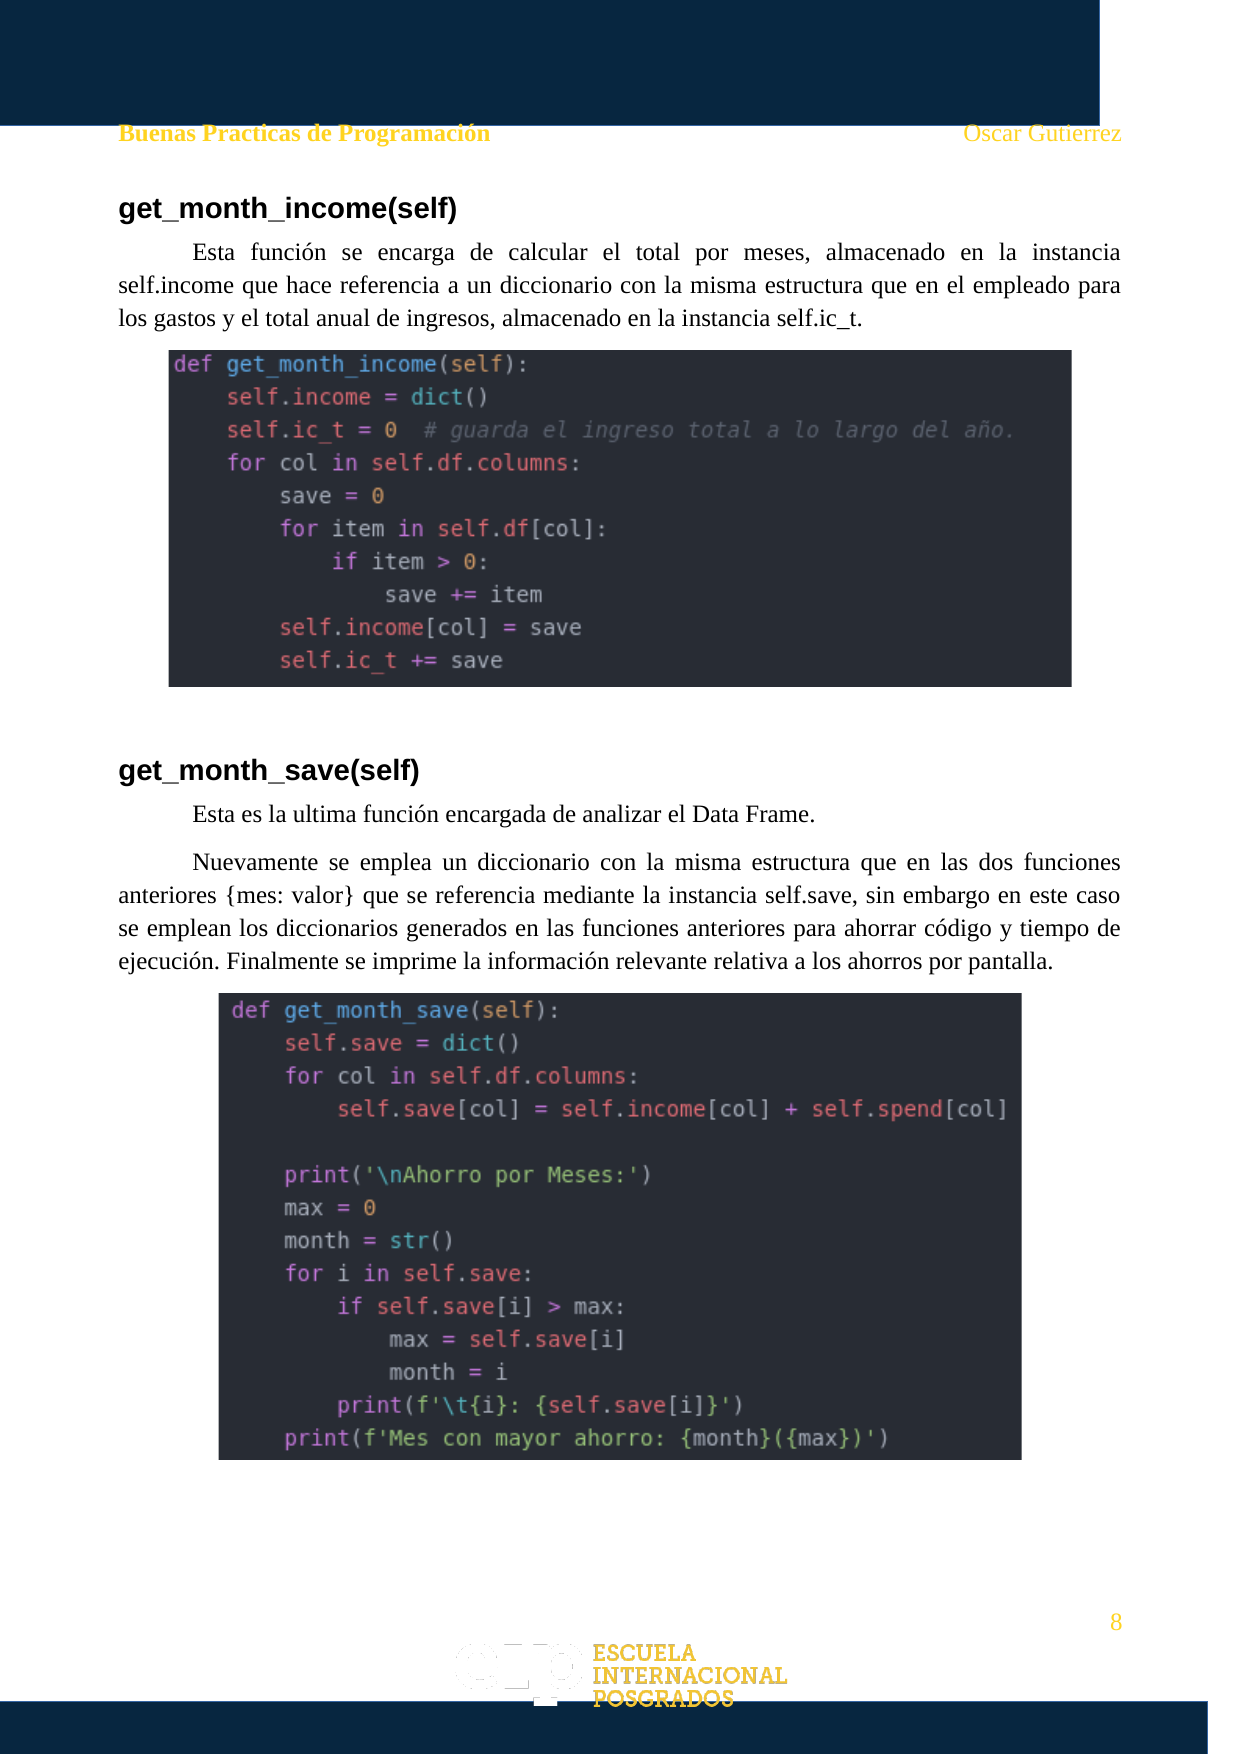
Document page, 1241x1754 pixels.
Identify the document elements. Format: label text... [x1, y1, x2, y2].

text Nuevamente se emplea un diccionario con la misma estructura que en las dos funciones anteriores {mes: valor} que se referencia mediante la instancia self.save, sin embargo en este caso se emplean los diccionarios generados en las funciones anteriores para ahorrar código y tiempo de ejecución. Finalmente se imprime la información relevante relativa a los ahorros por pantalla. [118, 847, 1122, 975]
subtitle get_month_save(self) [118, 753, 1122, 787]
text Esta es la ultima función encargada de analizar el Data Frame. [118, 799, 1122, 828]
subtitle get_month_income(self) [118, 191, 1122, 225]
text Esta función se encarga de calcular el total por meses, almacenado en la instancia self.income que hace referencia a un diccionario con la misma estructura que en el empleado para los gastos y el total anual de ingresos, almacenado en la instancia self.ic_t. [118, 237, 1122, 332]
picture [168, 350, 1072, 687]
picture [452, 1614, 788, 1712]
picture [218, 993, 1022, 1460]
